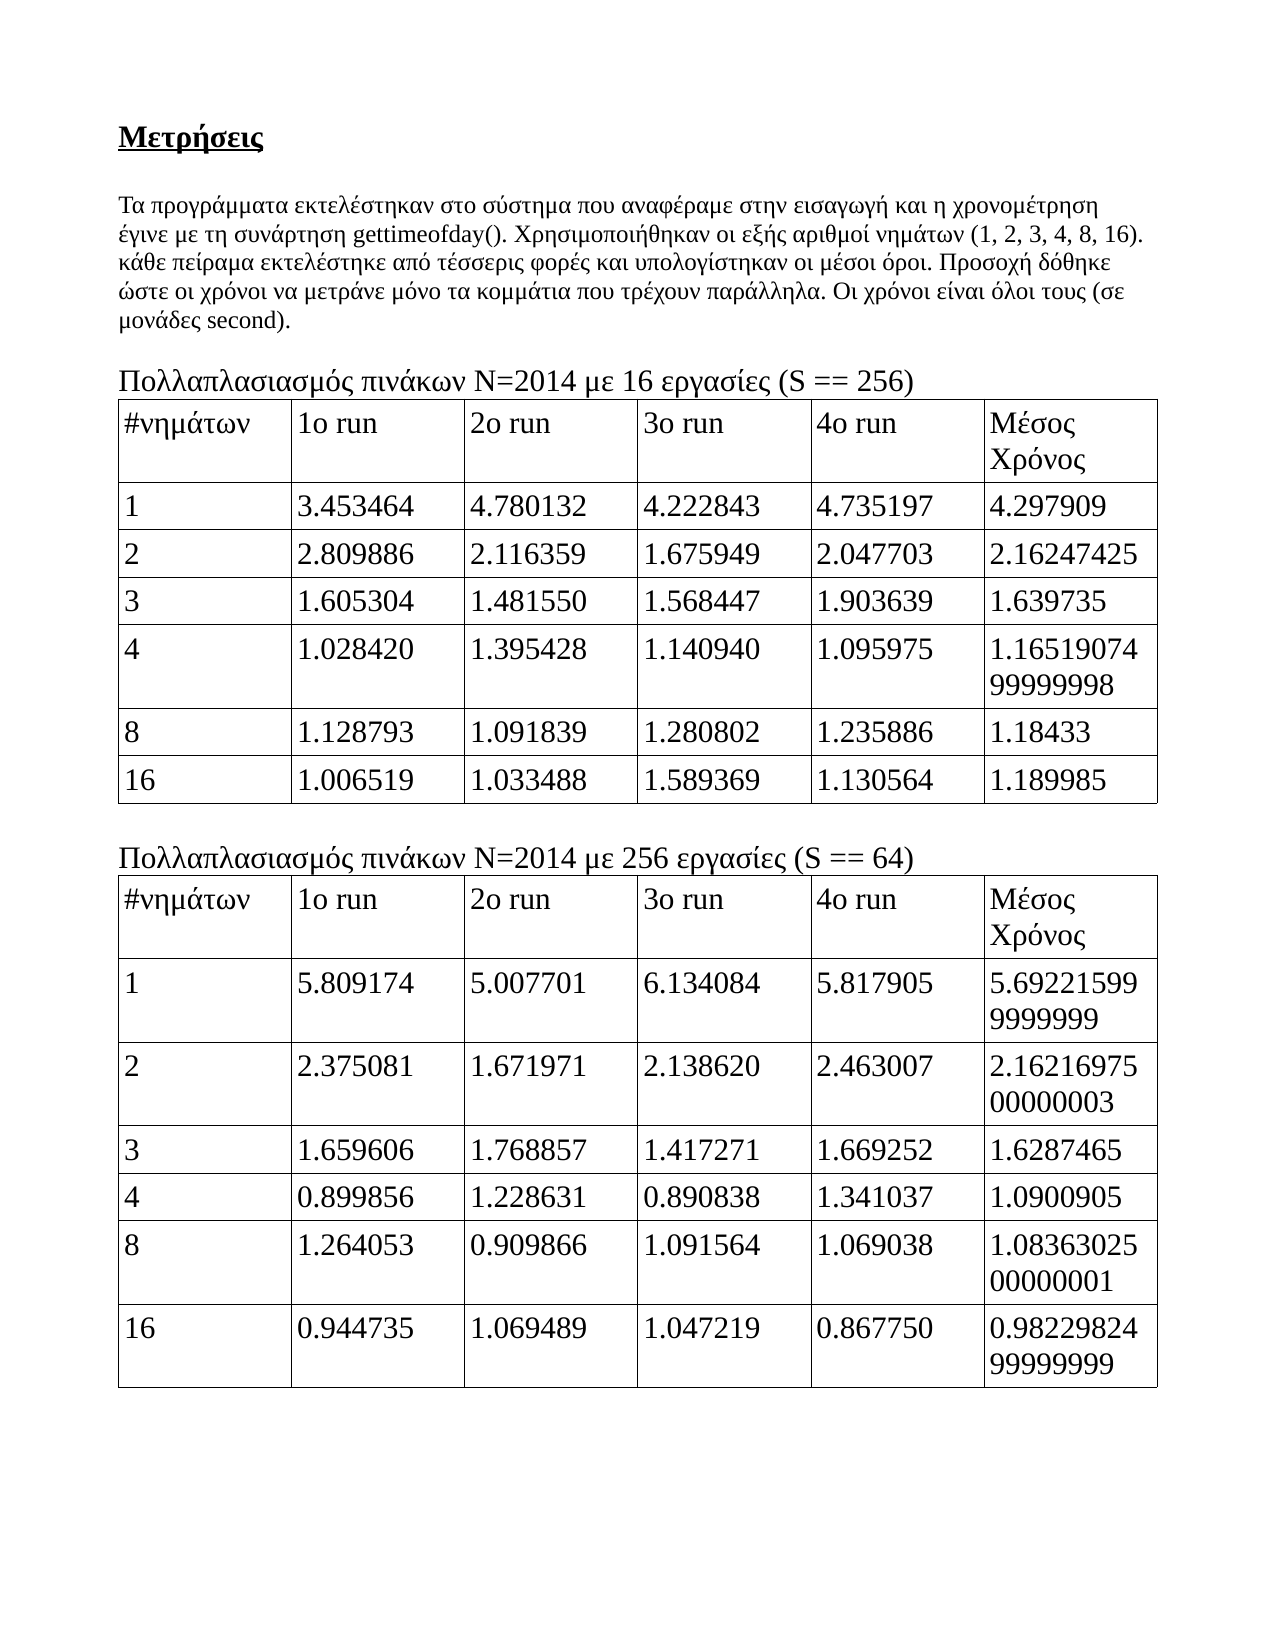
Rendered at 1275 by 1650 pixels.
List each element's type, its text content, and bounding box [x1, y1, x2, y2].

table_cell 1.235886 [812, 709, 984, 755]
table_cell 5.007701 [465, 959, 637, 1042]
table_cell 16 [119, 1305, 291, 1387]
table_cell 1.417271 [638, 1126, 811, 1173]
table_cell 8 [119, 1221, 291, 1303]
table_cell 2.809886 [292, 530, 464, 577]
table_cell 1.675949 [638, 530, 811, 577]
table_header 4o run [812, 400, 984, 482]
table_cell 1.069489 [465, 1305, 637, 1387]
table_cell 4.297909 [985, 483, 1157, 529]
table_cell 1.639735 [985, 578, 1157, 624]
table_cell 1.481550 [465, 578, 637, 624]
table_cell 2.1621697500000003 [985, 1043, 1157, 1125]
table_cell 1.18433 [985, 709, 1157, 755]
table_cell 1.1651907499999998 [985, 625, 1157, 708]
table_cell 2 [119, 1043, 291, 1125]
table_cell 1.341037 [812, 1174, 984, 1220]
table_cell 16 [119, 756, 291, 803]
table_cell 2.047703 [812, 530, 984, 577]
table_cell 4.222843 [638, 483, 811, 529]
table_cell 1.028420 [292, 625, 464, 708]
table_cell 5.692215999999999 [985, 959, 1157, 1042]
table_cell 2.16247425 [985, 530, 1157, 577]
text Τα προγράμματα εκτελέστηκαν στο σύστημα που αναφέραμε στην εισαγωγή και η χρονομέτρηση [118, 190, 1157, 219]
table_cell 1.669252 [812, 1126, 984, 1173]
table_cell 1.768857 [465, 1126, 637, 1173]
table_cell 2.138620 [638, 1043, 811, 1125]
table_header 2o run [465, 400, 637, 482]
table_cell 1.006519 [292, 756, 464, 803]
table_cell 1.605304 [292, 578, 464, 624]
table_cell 0.944735 [292, 1305, 464, 1387]
table_cell 1.069038 [812, 1221, 984, 1303]
table_cell 1.903639 [812, 578, 984, 624]
table_cell 0.9822982499999999 [985, 1305, 1157, 1387]
table_cell 1 [119, 483, 291, 529]
table_cell 1.395428 [465, 625, 637, 708]
table_cell 1.095975 [812, 625, 984, 708]
table_cell 1.264053 [292, 1221, 464, 1303]
table_cell 4 [119, 1174, 291, 1220]
table_cell 1.0900905 [985, 1174, 1157, 1220]
table_cell 2 [119, 530, 291, 577]
table_header 1ο run [292, 400, 464, 482]
table_header Μέσος Χρόνος [985, 876, 1157, 958]
table_cell 1.033488 [465, 756, 637, 803]
table_cell 1.568447 [638, 578, 811, 624]
table_cell 1.280802 [638, 709, 811, 755]
table_cell 4.735197 [812, 483, 984, 529]
text Πολλαπλασιασμός πινάκων Ν=2014 με 16 εργασίες (S == 256) [118, 362, 1157, 398]
table_cell 2.116359 [465, 530, 637, 577]
table_header 3o run [638, 876, 811, 958]
table_cell 1.228631 [465, 1174, 637, 1220]
table_header 3o run [638, 400, 811, 482]
table_cell 2.463007 [812, 1043, 984, 1125]
table_header Μέσος Χρόνος [985, 400, 1157, 482]
table_header 4o run [812, 876, 984, 958]
table_header 2o run [465, 876, 637, 958]
table_cell 1.091564 [638, 1221, 811, 1303]
table_cell 5.809174 [292, 959, 464, 1042]
table_cell 0.890838 [638, 1174, 811, 1220]
table_cell 1.589369 [638, 756, 811, 803]
table_cell 8 [119, 709, 291, 755]
table_cell 1.6287465 [985, 1126, 1157, 1173]
table_cell 2.375081 [292, 1043, 464, 1125]
text Mετρήσεις [118, 118, 1157, 154]
table_cell 1.128793 [292, 709, 464, 755]
text Πολλαπλασιασμός πινάκων Ν=2014 με 256 εργασίες (S == 64) [118, 839, 1157, 875]
table_cell 1.671971 [465, 1043, 637, 1125]
table_header 1ο run [292, 876, 464, 958]
table_header #νημάτων [119, 876, 291, 958]
table_cell 6.134084 [638, 959, 811, 1042]
table_cell 5.817905 [812, 959, 984, 1042]
table_cell 1.047219 [638, 1305, 811, 1387]
text έγινε με τη συνάρτηση gettimeofday(). Χρησιμοποιήθηκαν οι εξής αριθμοί νημάτων (1, 2, 3, 4, 8, 16). κάθε πείραμα εκτελέστηκε από τέσσερις φορές και υπολογίστηκαν οι μέσοι όροι. Προσοχή δόθηκε ώστε οι χρόνοι να μετράνε μόνο τα κομμάτια που τρέχουν παράλληλα. Οι χρόνοι είναι όλοι τους (σε μονάδες second). [118, 219, 1157, 334]
table_cell 1.091839 [465, 709, 637, 755]
table_cell 0.899856 [292, 1174, 464, 1220]
table_cell 1 [119, 959, 291, 1042]
table_cell 1.0836302500000001 [985, 1221, 1157, 1303]
table_cell 1.189985 [985, 756, 1157, 803]
table_cell 4.780132 [465, 483, 637, 529]
table_header #νημάτων [119, 400, 291, 482]
table_cell 1.140940 [638, 625, 811, 708]
table_cell 1.659606 [292, 1126, 464, 1173]
table_cell 0.909866 [465, 1221, 637, 1303]
table_cell 3.453464 [292, 483, 464, 529]
table_cell 0.867750 [812, 1305, 984, 1387]
table_cell 4 [119, 625, 291, 708]
table_cell 3 [119, 578, 291, 624]
table_cell 3 [119, 1126, 291, 1173]
table_cell 1.130564 [812, 756, 984, 803]
